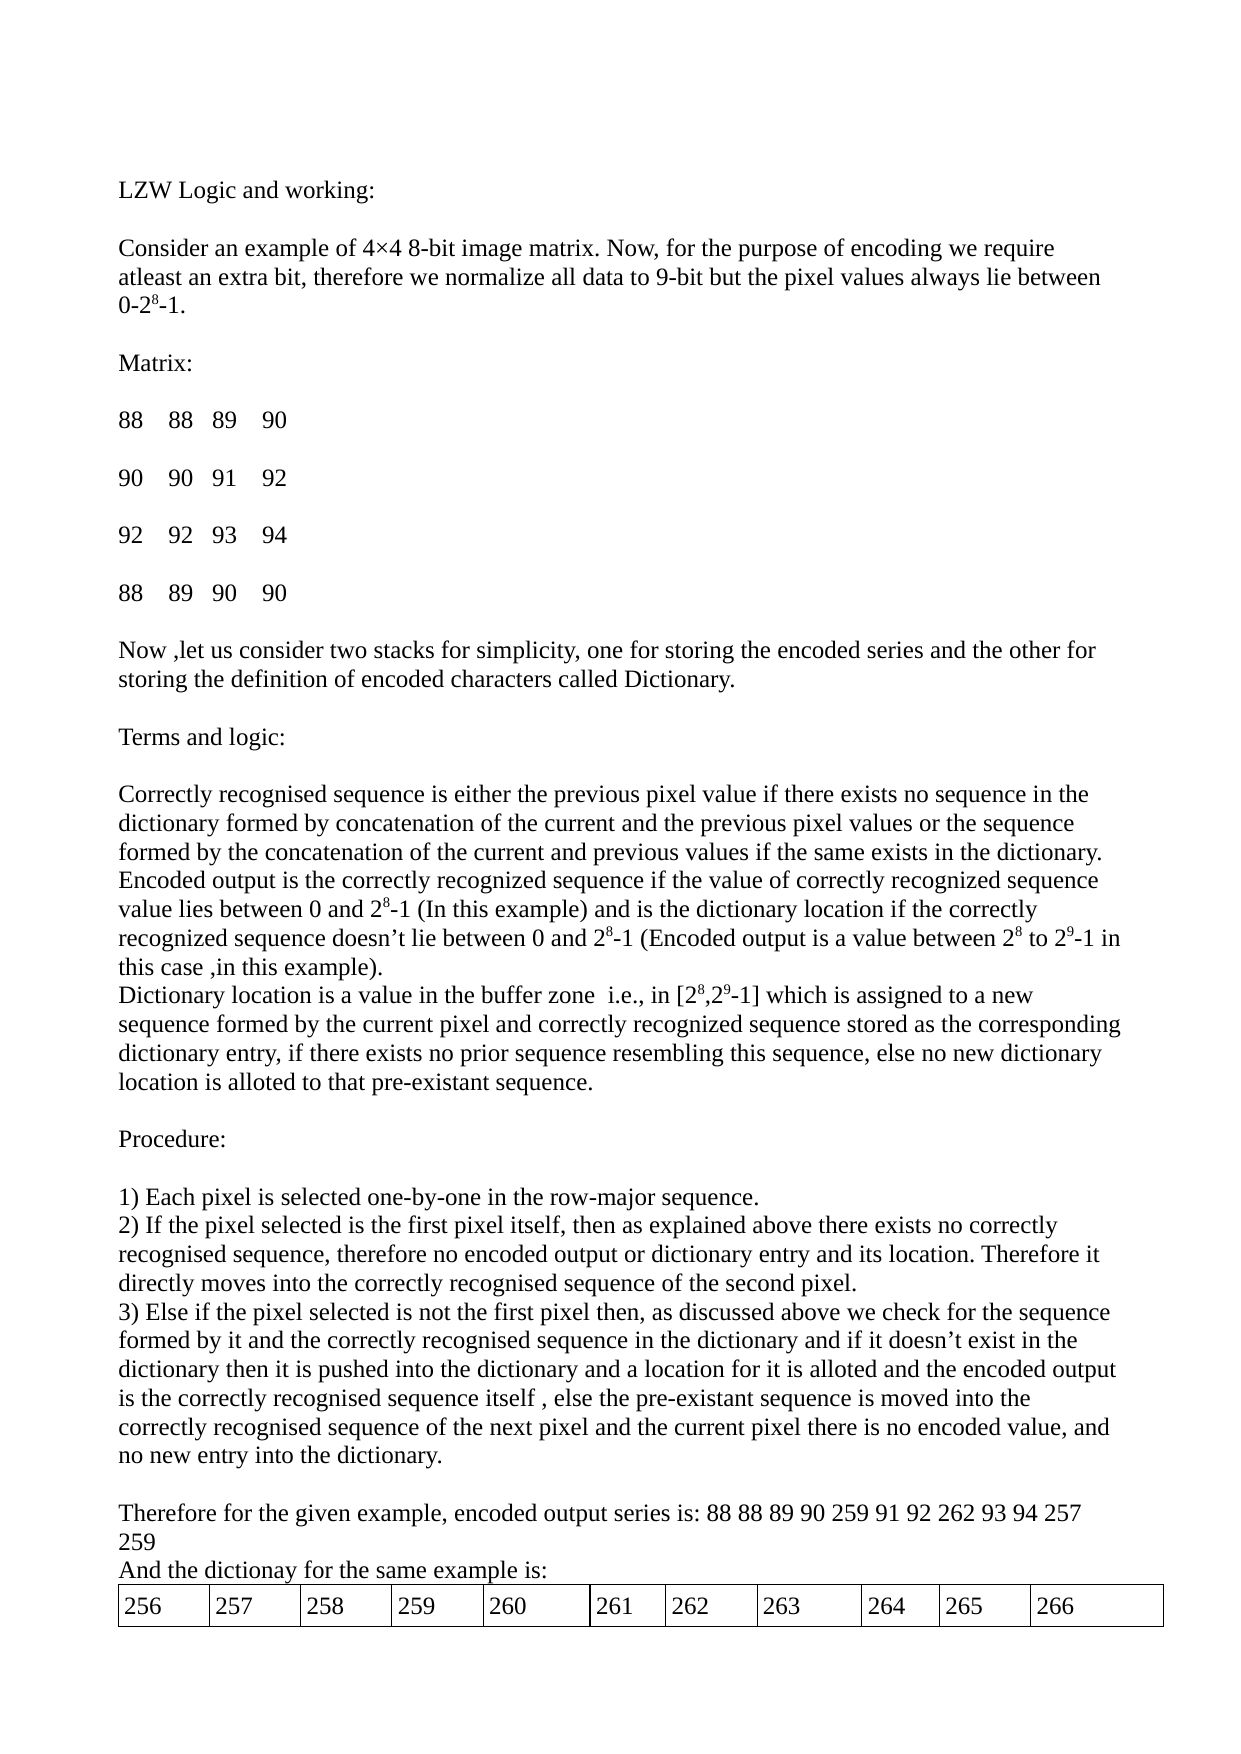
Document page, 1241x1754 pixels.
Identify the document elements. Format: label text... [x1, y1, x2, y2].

table_header 265 [940, 1585, 1030, 1626]
text Encoded output is the correctly recognized sequence if the value of correctly recognized sequence value lies between 0 and 28-1 (In this example) and is the dictionary location if the correctly recognized sequence doesn’t lie between 0 and 28-1 (Encoded output is a value between 28 to 29-1 in this case ,in this example). [118, 866, 1122, 981]
table_header 262 [666, 1585, 757, 1626]
text Consider an example of 4×4 8-bit image matrix. Now, for the purpose of encoding we require atleast an extra bit, therefore we normalize all data to 9-bit but the pixel values always lie between 0-28-1. [118, 233, 1122, 319]
text 88 89 90 90 [118, 578, 1122, 607]
text LZW Logic and working: [118, 176, 1122, 204]
table_header 258 [301, 1585, 391, 1626]
text 92 92 93 94 [118, 521, 1122, 549]
text 1) Each pixel is selected one-by-one in the row-major sequence. [118, 1182, 1122, 1211]
table_header 261 [591, 1585, 665, 1626]
text Now ,let us consider two stacks for simplicity, one for storing the encoded series and the other for storing the definition of encoded characters called Dictionary. [118, 636, 1122, 693]
text Dictionary location is a value in the buffer zone i.e., in [28,29-1] which is assigned to a new sequence formed by the current pixel and correctly recognized sequence stored as the corresponding dictionary entry, if there exists no prior sequence resembling this sequence, else no new dictionary location is alloted to that pre-existant sequence. [118, 981, 1122, 1096]
text Therefore for the given example, encoded output series is: 88 88 89 90 259 91 92 262 93 94 257 259 [118, 1498, 1122, 1556]
text Correctly recognised sequence is either the previous pixel value if there exists no sequence in the dictionary formed by concatenation of the current and the previous pixel values or the sequence formed by the concatenation of the current and previous values if the same exists in the dictionary. [118, 779, 1122, 866]
table_header 264 [862, 1585, 939, 1626]
table_header 260 [484, 1585, 589, 1626]
table_header 257 [210, 1585, 300, 1626]
text 88 88 89 90 [118, 406, 1122, 434]
table_header 256 [119, 1585, 209, 1626]
text And the dictionay for the same example is: [118, 1556, 1122, 1584]
table_header 266 [1031, 1585, 1163, 1626]
text 3) Else if the pixel selected is not the first pixel then, as discussed above we check for the sequence formed by it and the correctly recognised sequence in the dictionary and if it doesn’t exist in the dictionary then it is pushed into the dictionary and a location for it is alloted and the encoded output is the correctly recognised sequence itself , else the pre-existant sequence is moved into the correctly recognised sequence of the next pixel and the current pixel there is no encoded value, and no new entry into the dictionary. [118, 1297, 1122, 1469]
text Matrix: [118, 348, 1122, 377]
table_header 259 [392, 1585, 483, 1626]
text 2) If the pixel selected is the first pixel itself, then as explained above there exists no correctly recognised sequence, therefore no encoded output or dictionary entry and its location. Therefore it directly moves into the correctly recognised sequence of the second pixel. [118, 1211, 1122, 1297]
text 90 90 91 92 [118, 463, 1122, 492]
table_header 263 [758, 1585, 861, 1626]
text Procedure: [118, 1124, 1122, 1153]
text Terms and logic: [118, 722, 1122, 751]
